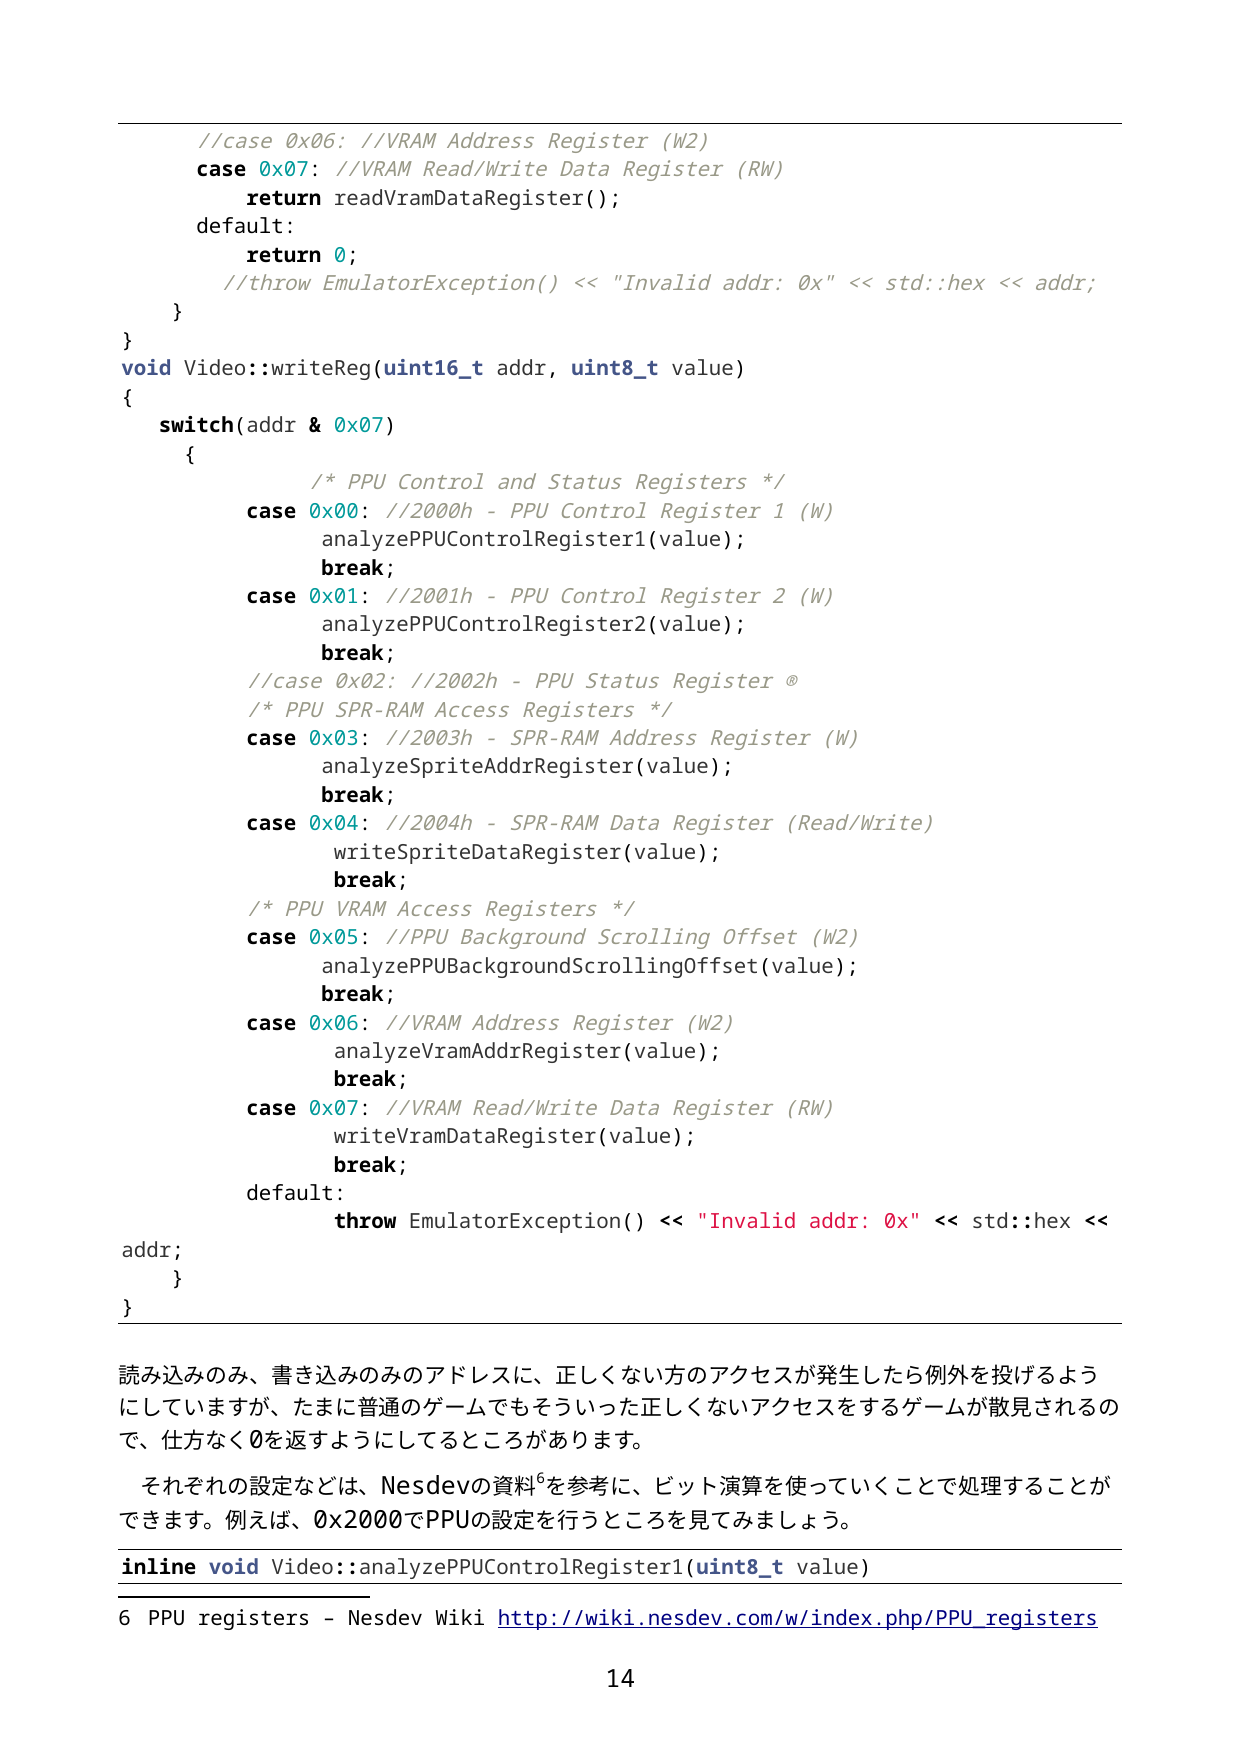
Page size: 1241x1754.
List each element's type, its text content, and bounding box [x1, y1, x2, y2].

text 読み込みのみ、書き込みのみのアドレスに、正しくない方のアクセスが発生したら例外を投げるようにしていますが、たまに普通のゲームでもそういった正しくないアクセスをするゲームが散見されるので、仕方なく0を返すようにしてるところがあります。 [118, 1324, 1122, 1455]
text それぞれの設定などは、Nesdevの資料を参考に、ビット演算を使っていくことで処理することができます。例えば、0x2000でPPUの設定を行うところを見てみましょう。 [118, 1468, 1122, 1536]
text inline void Video::analyzePPUControlRegister1(uint8_t value) [118, 1550, 1122, 1583]
text //case 0x06: //VRAM Address Register (W2) case 0x07: //VRAM Read/Write Data Register (RW) return readVramDataRegister(); default: return 0; //throw EmulatorException() << "Invalid addr: 0x" << std::hex << addr; } } void Video::writeReg(uint16_t addr, uint8_t value) { switch(addr & 0x07) { /* PPU Control and Status Registers */ case 0x00: //2000h - PPU Control Register 1 (W) analyzePPUControlRegister1(value); break; case 0x01: //2001h - PPU Control Register 2 (W) analyzePPUControlRegister2(value); break; //case 0x02: //2002h - PPU Status Register ® /* PPU SPR-RAM Access Registers */ case 0x03: //2003h - SPR-RAM Address Register (W) analyzeSpriteAddrRegister(value); break; case 0x04: //2004h - SPR-RAM Data Register (Read/Write) writeSpriteDataRegister(value); break; /* PPU VRAM Access Registers */ case 0x05: //PPU Background Scrolling Offset (W2) analyzePPUBackgroundScrollingOffset(value); break; case 0x06: //VRAM Address Register (W2) analyzeVramAddrRegister(value); break; case 0x07: //VRAM Read/Write Data Register (RW) writeVramDataRegister(value); break; default: throw EmulatorException() << "Invalid addr: 0x" << std::hex << addr; } } [118, 124, 1122, 1323]
text PPU registers – Nesdev Wiki http://wiki.nesdev.com/w/index.php/PPU_registers [118, 1603, 1122, 1631]
